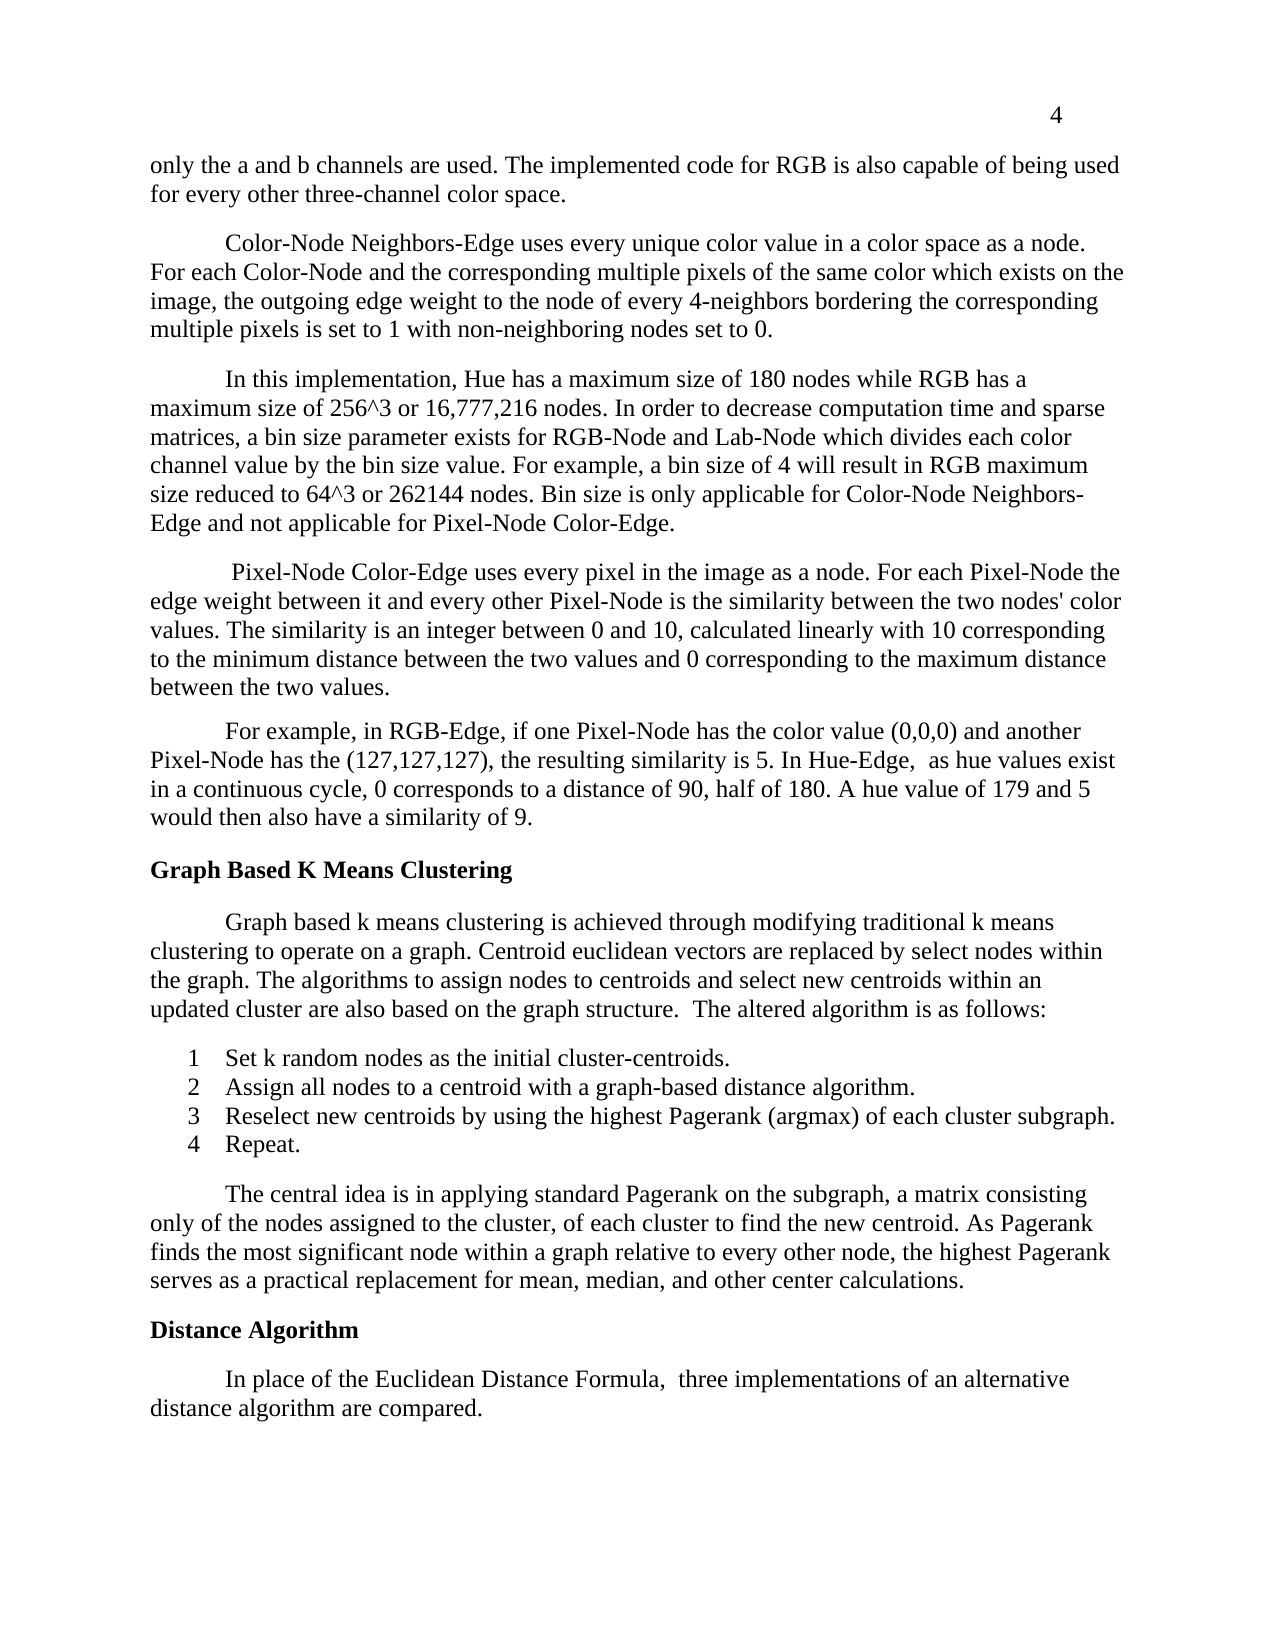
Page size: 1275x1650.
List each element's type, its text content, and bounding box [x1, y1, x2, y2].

subtitle Distance Algorithm [150, 1315, 1125, 1344]
text For example, in RGB-Edge, if one Pixel-Node has the color value (0,0,0) and another Pixel-Node has the (127,127,127), the resulting similarity is 5. In Hue-Edge, as hue values exist in a continuous cycle, 0 corresponds to a distance of 90, half of 180. A hue value of 179 and 5 would then also have a similarity of 9. [150, 716, 1125, 831]
list Repeat. [187, 1129, 1125, 1158]
list Set k random nodes as the initial cluster-centroids. [187, 1043, 1125, 1072]
text Color-Node Neighbors-Edge uses every unique color value in a color space as a node. For each Color-Node and the corresponding multiple pixels of the same color which exists on the image, the outgoing edge weight to the node of every 4-neighbors bordering the corresponding multiple pixels is set to 1 with non-neighboring nodes set to 0. [150, 228, 1125, 343]
text Pixel-Node Color-Edge uses every pixel in the image as a node. For each Pixel-Node the edge weight between it and every other Pixel-Node is the similarity between the two nodes' color values. The similarity is an integer between 0 and 10, calculated linearly with 10 corresponding to the minimum distance between the two values and 0 corresponding to the maximum distance between the two values. [150, 557, 1125, 701]
list Reselect new centroids by using the highest Pagerank (argmax) of each cluster subgraph. [187, 1101, 1125, 1129]
text In this implementation, Hue has a maximum size of 180 nodes while RGB has a maximum size of 256^3 or 16,777,216 nodes. In order to decrease computation time and sparse matrices, a bin size parameter exists for RGB-Node and Lab-Node which divides each color channel value by the bin size value. For example, a bin size of 4 will result in RGB maximum size reduced to 64^3 or 262144 nodes. Bin size is only applicable for Color-Node Neighbors-Edge and not applicable for Pixel-Node Color-Edge. [150, 364, 1125, 537]
subtitle Graph Based K Means Clustering [150, 855, 1125, 884]
text The central idea is in applying standard Pagerank on the subgraph, a matrix consisting only of the nodes assigned to the cluster, of each cluster to find the new centroid. As Pagerank finds the most significant node within a graph relative to every other node, the highest Pagerank serves as a practical replacement for mean, median, and other center calculations. [150, 1179, 1125, 1294]
text In place of the Euclidean Distance Formula, three implementations of an alternative distance algorithm are compared. [150, 1364, 1125, 1422]
text only the a and b channels are used. The implemented code for RGB is also capable of being used for every other three-channel color space. [150, 150, 1125, 207]
list Assign all nodes to a centroid with a graph-based distance algorithm. [187, 1072, 1125, 1101]
text Graph based k means clustering is achieved through modifying traditional k means clustering to operate on a graph. Centroid euclidean vectors are replaced by select nodes within the graph. The algorithms to assign nodes to centroids and select new centroids within an updated cluster are also based on the graph structure. The altered algorithm is as follows: [150, 907, 1125, 1022]
